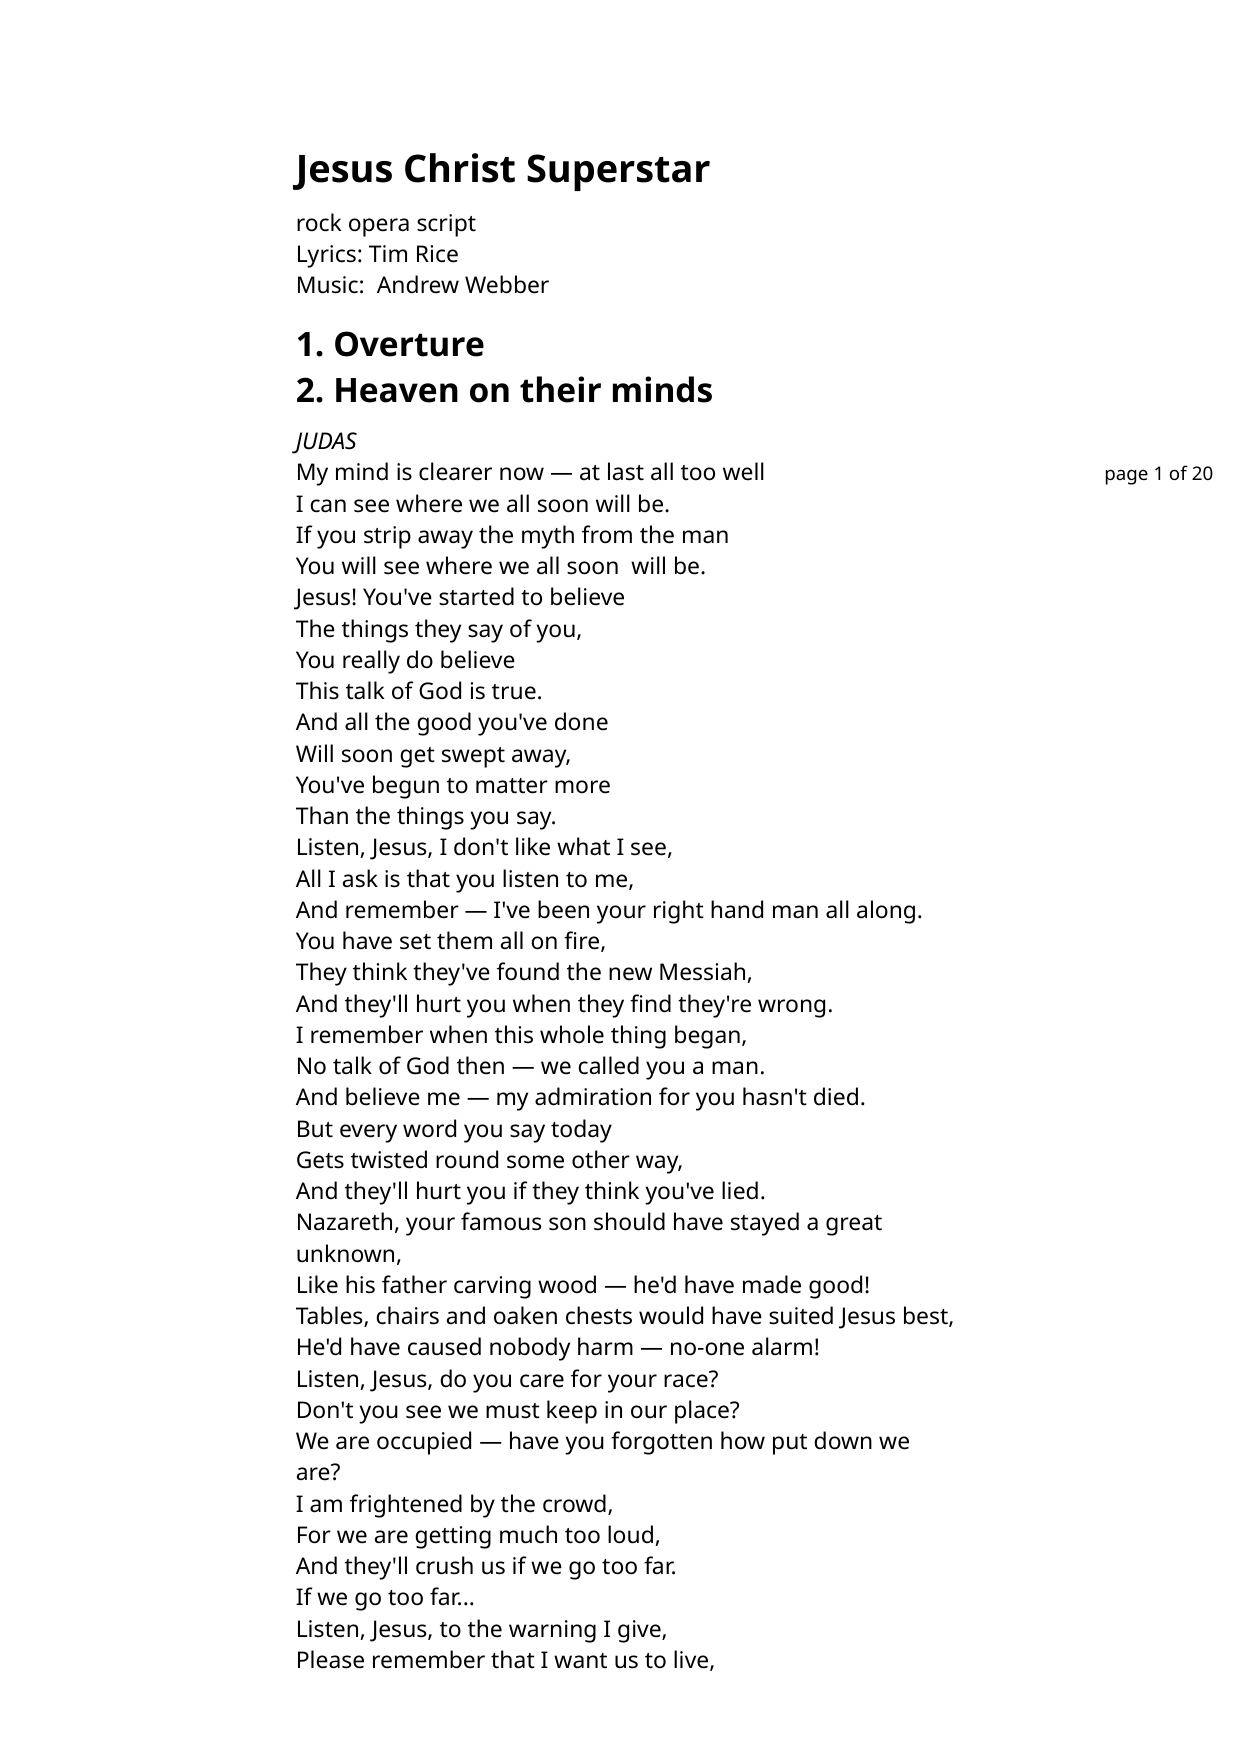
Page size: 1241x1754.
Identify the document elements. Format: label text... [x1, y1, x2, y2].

text Listen, Jesus, do you care for your race? Don't you see we must keep in our place? We are occupied — have you forgotten how put down we are? I am frightened by the crowd, For we are getting much too loud, And they'll crush us if we go too far. If we go too far... [296, 1362, 961, 1612]
text rock opera script Lyrics: Tim Rice Music: Andrew Webber [296, 206, 961, 300]
text Jesus! You've started to believe The things they say of you, You really do believe This talk of God is true. And all the good you've done Will soon get swept away, You've begun to matter more Than the things you say. [296, 581, 961, 831]
text Listen, Jesus, to the warning I give, Please remember that I want us to live, [296, 1612, 961, 1675]
text Nazareth, your famous son should have stayed a great unknown, Like his father carving wood — he'd have made good! Tables, chairs and oaken chests would have suited Jesus best, He'd have caused nobody harm — no-one alarm! [296, 1206, 961, 1362]
text Listen, Jesus, I don't like what I see, All I ask is that you listen to me, And remember — I've been your right hand man all along. You have set them all on fire, They think they've found the new Messiah, And they'll hurt you when they find they're wrong. [296, 831, 961, 1019]
subtitle 1. Overture 2. Heaven on their minds [296, 321, 961, 412]
subtitle Jesus Christ Superstar [296, 142, 961, 194]
text JUDAS My mind is clearer now — at last all too well I can see where we all soon will be. If you strip away the myth from the man You will see where we all soon will be. [296, 425, 961, 581]
text I remember when this whole thing began, No talk of God then — we called you a man. And believe me — my admiration for you hasn't died. But every word you say today Gets twisted round some other way, And they'll hurt you if they think you've lied. [296, 1019, 961, 1206]
